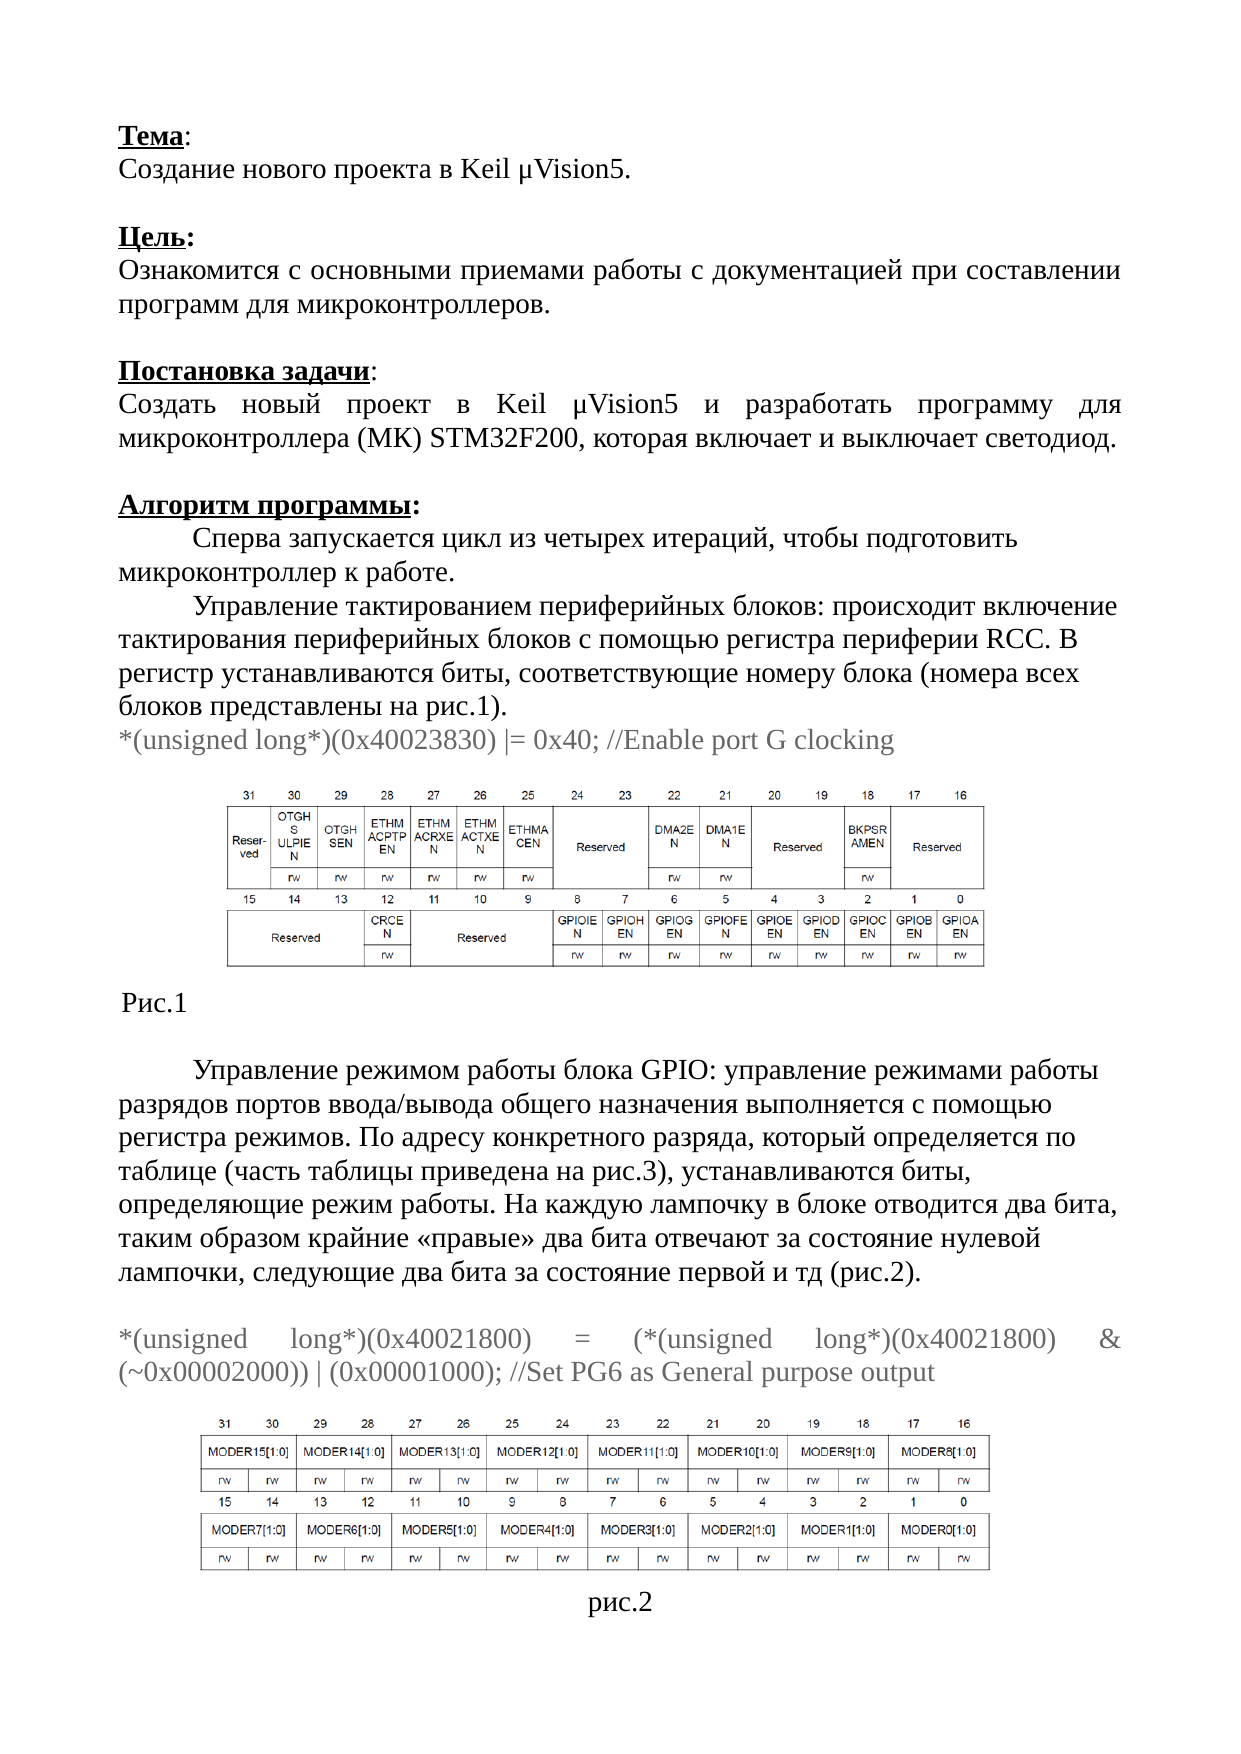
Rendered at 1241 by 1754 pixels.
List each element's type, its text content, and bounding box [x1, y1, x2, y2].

text Управление тактированием периферийных блоков: происходит включение тактирования периферийных блоков с помощью регистра периферии RCC. В регистр устанавливаются биты, соответствующие номеру блока (номера всех блоков представлены на рис.1). [118, 588, 1122, 722]
text Тема: [118, 118, 1122, 152]
text Рис.1 [118, 985, 1122, 1019]
text рис.2 [118, 1584, 1122, 1618]
text Постановка задачи: [118, 353, 1122, 386]
text *(unsigned long*)(0x40023830) |= 0x40; //Enable port G clocking [118, 722, 1122, 755]
text Создание нового проекта в Keil μVision5. [118, 152, 1122, 185]
text Сперва запускается цикл из четырех итераций, чтобы подготовить микроконтроллер к работе. [118, 521, 1122, 588]
text *(unsigned long*)(0x40021800) = (*(unsigned long*)(0x40021800) & (~0x00002000)) | (0x00001000); //Set PG6 as General purpose output [118, 1321, 1122, 1388]
text Цель: [118, 219, 1122, 252]
text Управление режимом работы блока GPIO: управление режимами работы разрядов портов ввода/вывода общего назначения выполняется с помощью регистра режимов. По адресу конкретного разряда, который определяется по таблице (часть таблицы приведена на рис.3), устанавливаются биты, определяющие режим работы. На каждую лампочку в блоке отводится два бита, таким образом крайние «правые» два бита отвечают за состояние нулевой лампочки, следующие два бита за состояние первой и тд (рис.2). [118, 1052, 1122, 1287]
text Создать новый проект в Keil μVision5 и разработать программу для микроконтроллера (МК) STM32F200, которая включает и выключает светодиод. [118, 386, 1122, 453]
text Алгоритм программы: [118, 487, 1122, 521]
text Ознакомится с основными приемами работы с документацией при составлении программ для микроконтроллеров. [118, 252, 1122, 319]
